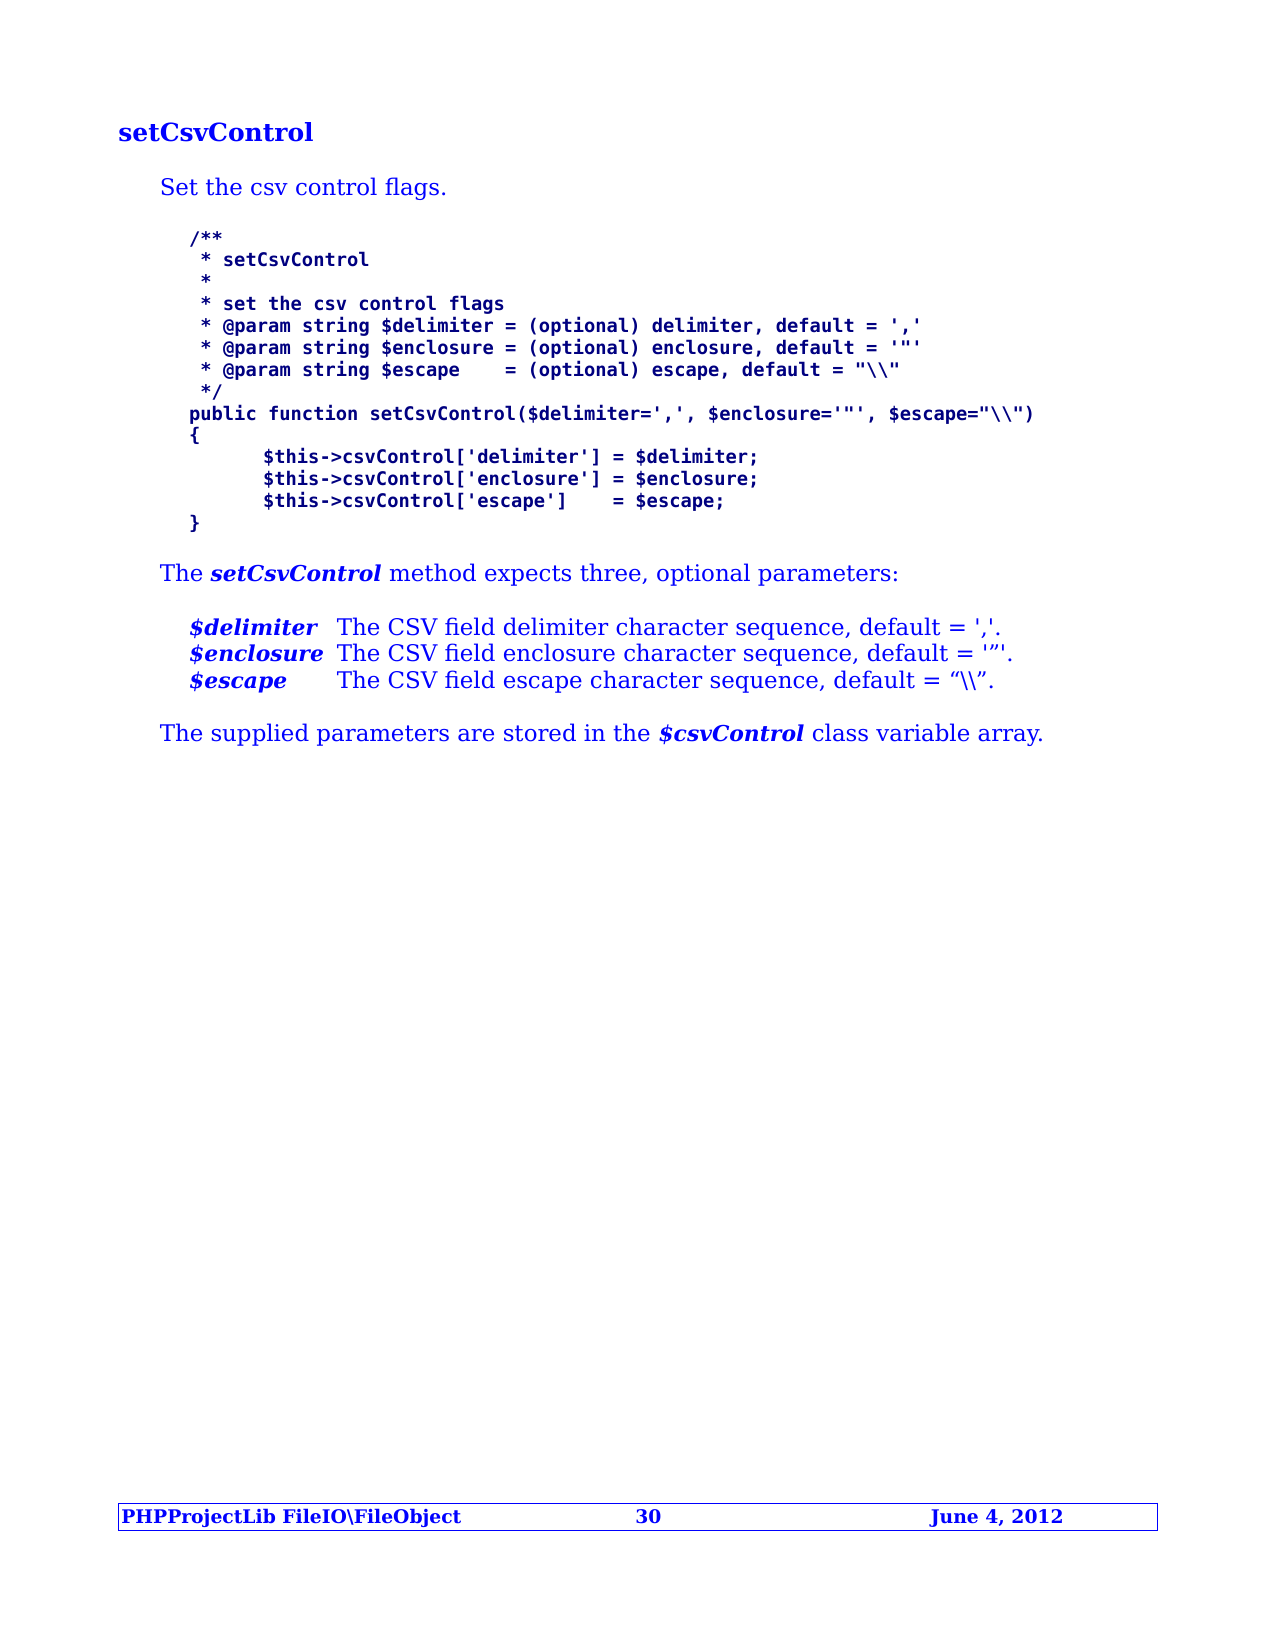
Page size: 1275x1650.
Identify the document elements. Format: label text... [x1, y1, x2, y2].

list { [189, 424, 1157, 446]
list /** [189, 227, 1157, 249]
list * [189, 271, 1157, 293]
list $this->csvControl['enclosure'] = $enclosure; [189, 468, 1157, 490]
list * setCsvControl [189, 249, 1157, 271]
text Set the csv control flags. [159, 174, 1157, 201]
text $delimiter The CSV field delimiter character sequence, default = ','. [189, 614, 1157, 640]
text $escape The CSV field escape character sequence, default = “\\”. [189, 667, 1157, 694]
list * set the csv control flags [189, 293, 1157, 315]
list $this->csvControl['delimiter'] = $delimiter; [189, 446, 1157, 468]
list } [189, 512, 1157, 534]
text $enclosure The CSV field enclosure character sequence, default = '”'. [189, 640, 1157, 667]
list */ [189, 381, 1157, 402]
list $this->csvControl['escape'] = $escape; [189, 490, 1157, 512]
text The supplied parameters are stored in the $csvControl class variable array. [159, 720, 1157, 747]
title setCsvControl [118, 118, 1157, 147]
list * @param string $delimiter = (optional) delimiter, default = ',' [189, 315, 1157, 337]
list * @param string $escape = (optional) escape, default = "\\" [189, 359, 1157, 381]
list public function setCsvControl($delimiter=',', $enclosure='"', $escape="\\") [189, 402, 1157, 424]
list * @param string $enclosure = (optional) enclosure, default = '"' [189, 337, 1157, 359]
text The setCsvControl method expects three, optional parameters: [159, 560, 1157, 587]
